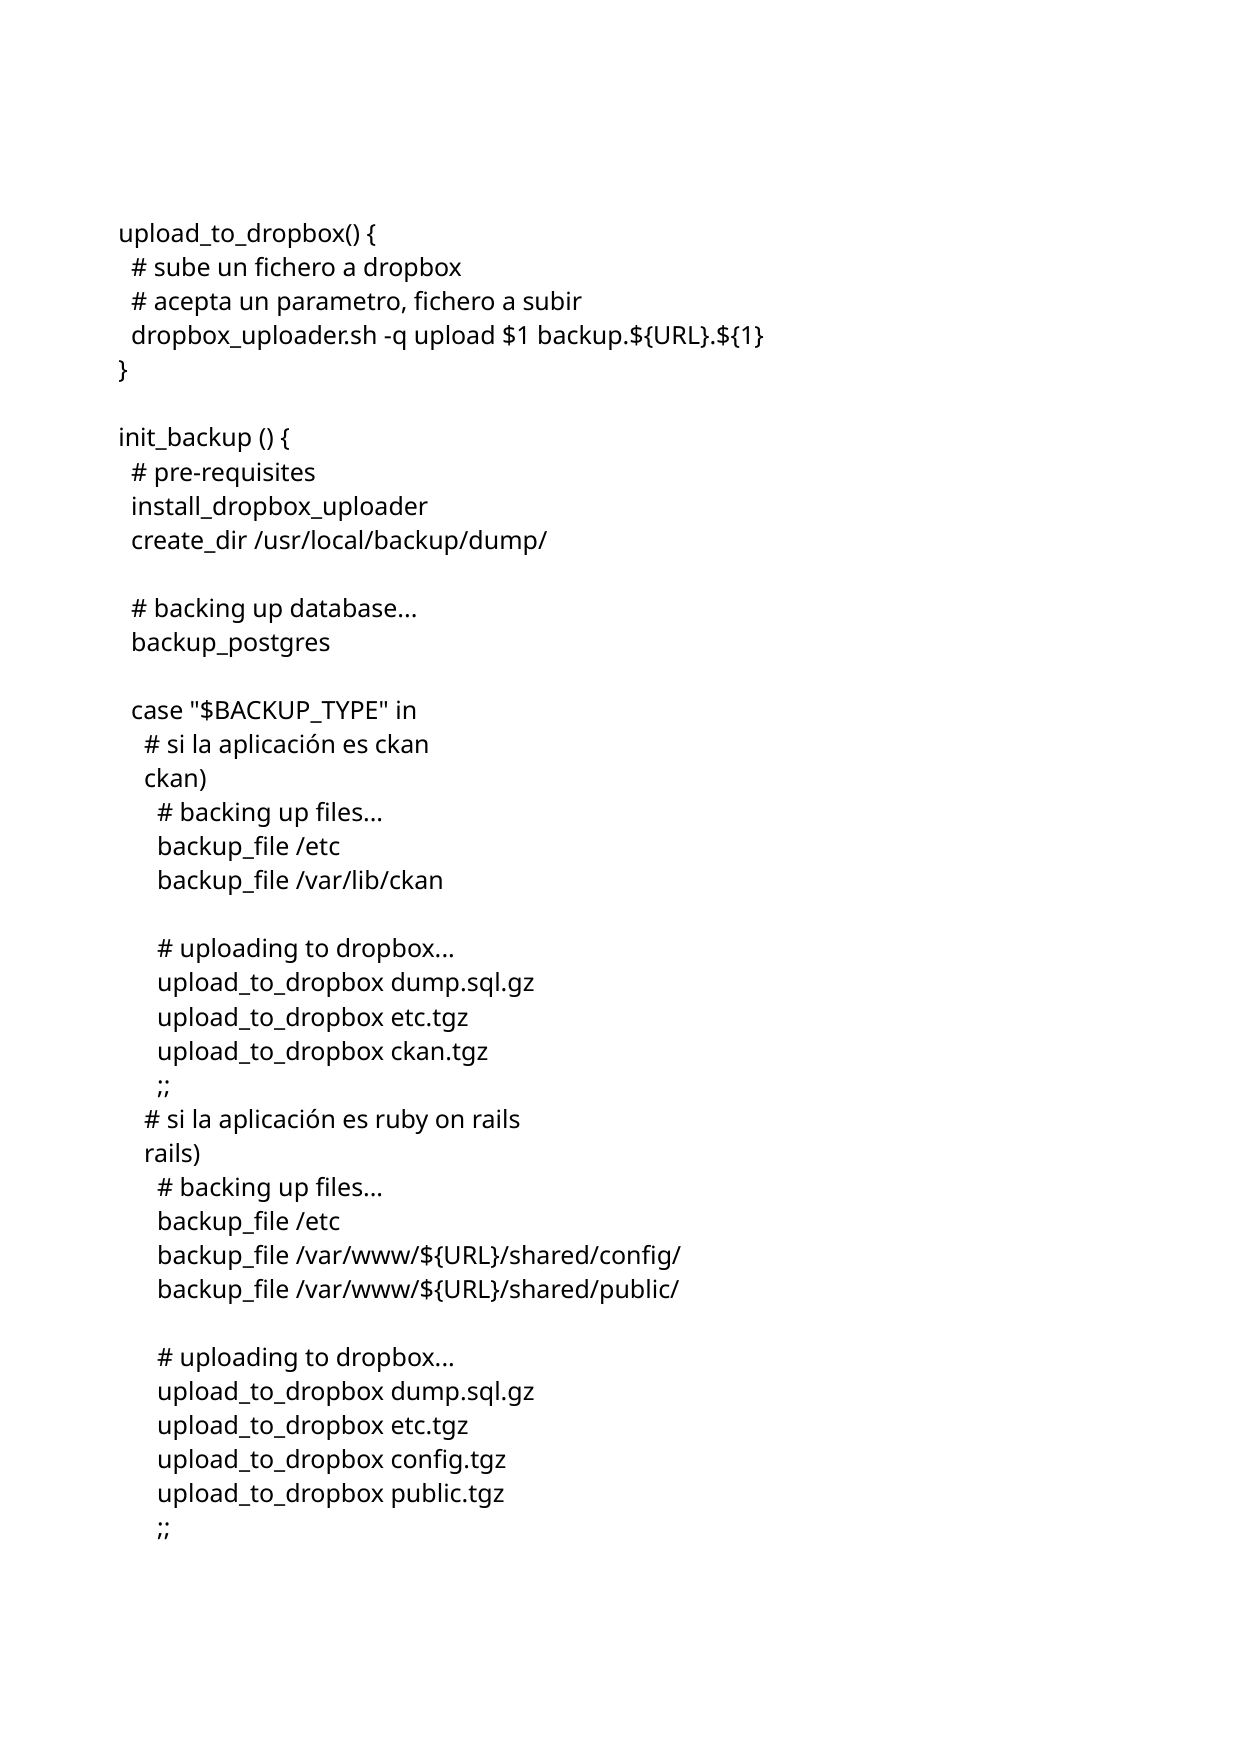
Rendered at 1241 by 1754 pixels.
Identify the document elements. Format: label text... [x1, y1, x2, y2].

text backup_file /var/lib/ckan [118, 863, 1122, 897]
text upload_to_dropbox() { [118, 216, 1122, 250]
text backup_postgres [118, 624, 1122, 658]
text ;; [118, 1510, 1122, 1544]
text upload_to_dropbox dump.sql.gz [118, 1374, 1122, 1408]
text backup_file /var/www/${URL}/shared/config/ [118, 1238, 1122, 1272]
text # sube un fichero a dropbox [118, 250, 1122, 284]
text upload_to_dropbox etc.tgz [118, 1408, 1122, 1442]
text backup_file /etc [118, 1203, 1122, 1238]
text upload_to_dropbox config.tgz [118, 1442, 1122, 1476]
text ;; [118, 1067, 1122, 1101]
text upload_to_dropbox ckan.tgz [118, 1033, 1122, 1067]
text upload_to_dropbox public.tgz [118, 1476, 1122, 1510]
text create_dir /usr/local/backup/dump/ [118, 522, 1122, 556]
text # si la aplicación es ckan [118, 727, 1122, 761]
text ckan) [118, 761, 1122, 795]
text upload_to_dropbox etc.tgz [118, 999, 1122, 1033]
text backup_file /etc [118, 829, 1122, 863]
text # uploading to dropbox... [118, 1340, 1122, 1374]
text # pre-requisites [118, 454, 1122, 488]
text # backing up files... [118, 795, 1122, 829]
text rails) [118, 1135, 1122, 1169]
text # acepta un parametro, fichero a subir [118, 284, 1122, 318]
text upload_to_dropbox dump.sql.gz [118, 965, 1122, 999]
text # si la aplicación es ruby on rails [118, 1101, 1122, 1135]
text dropbox_uploader.sh -q upload $1 backup.${URL}.${1} [118, 318, 1122, 352]
text } [118, 352, 1122, 386]
text backup_file /var/www/${URL}/shared/public/ [118, 1272, 1122, 1306]
text install_dropbox_uploader [118, 488, 1122, 522]
text init_backup () { [118, 420, 1122, 454]
text # backing up files... [118, 1169, 1122, 1203]
text # backing up database... [118, 590, 1122, 624]
text case "$BACKUP_TYPE" in [118, 693, 1122, 727]
text # uploading to dropbox... [118, 931, 1122, 965]
